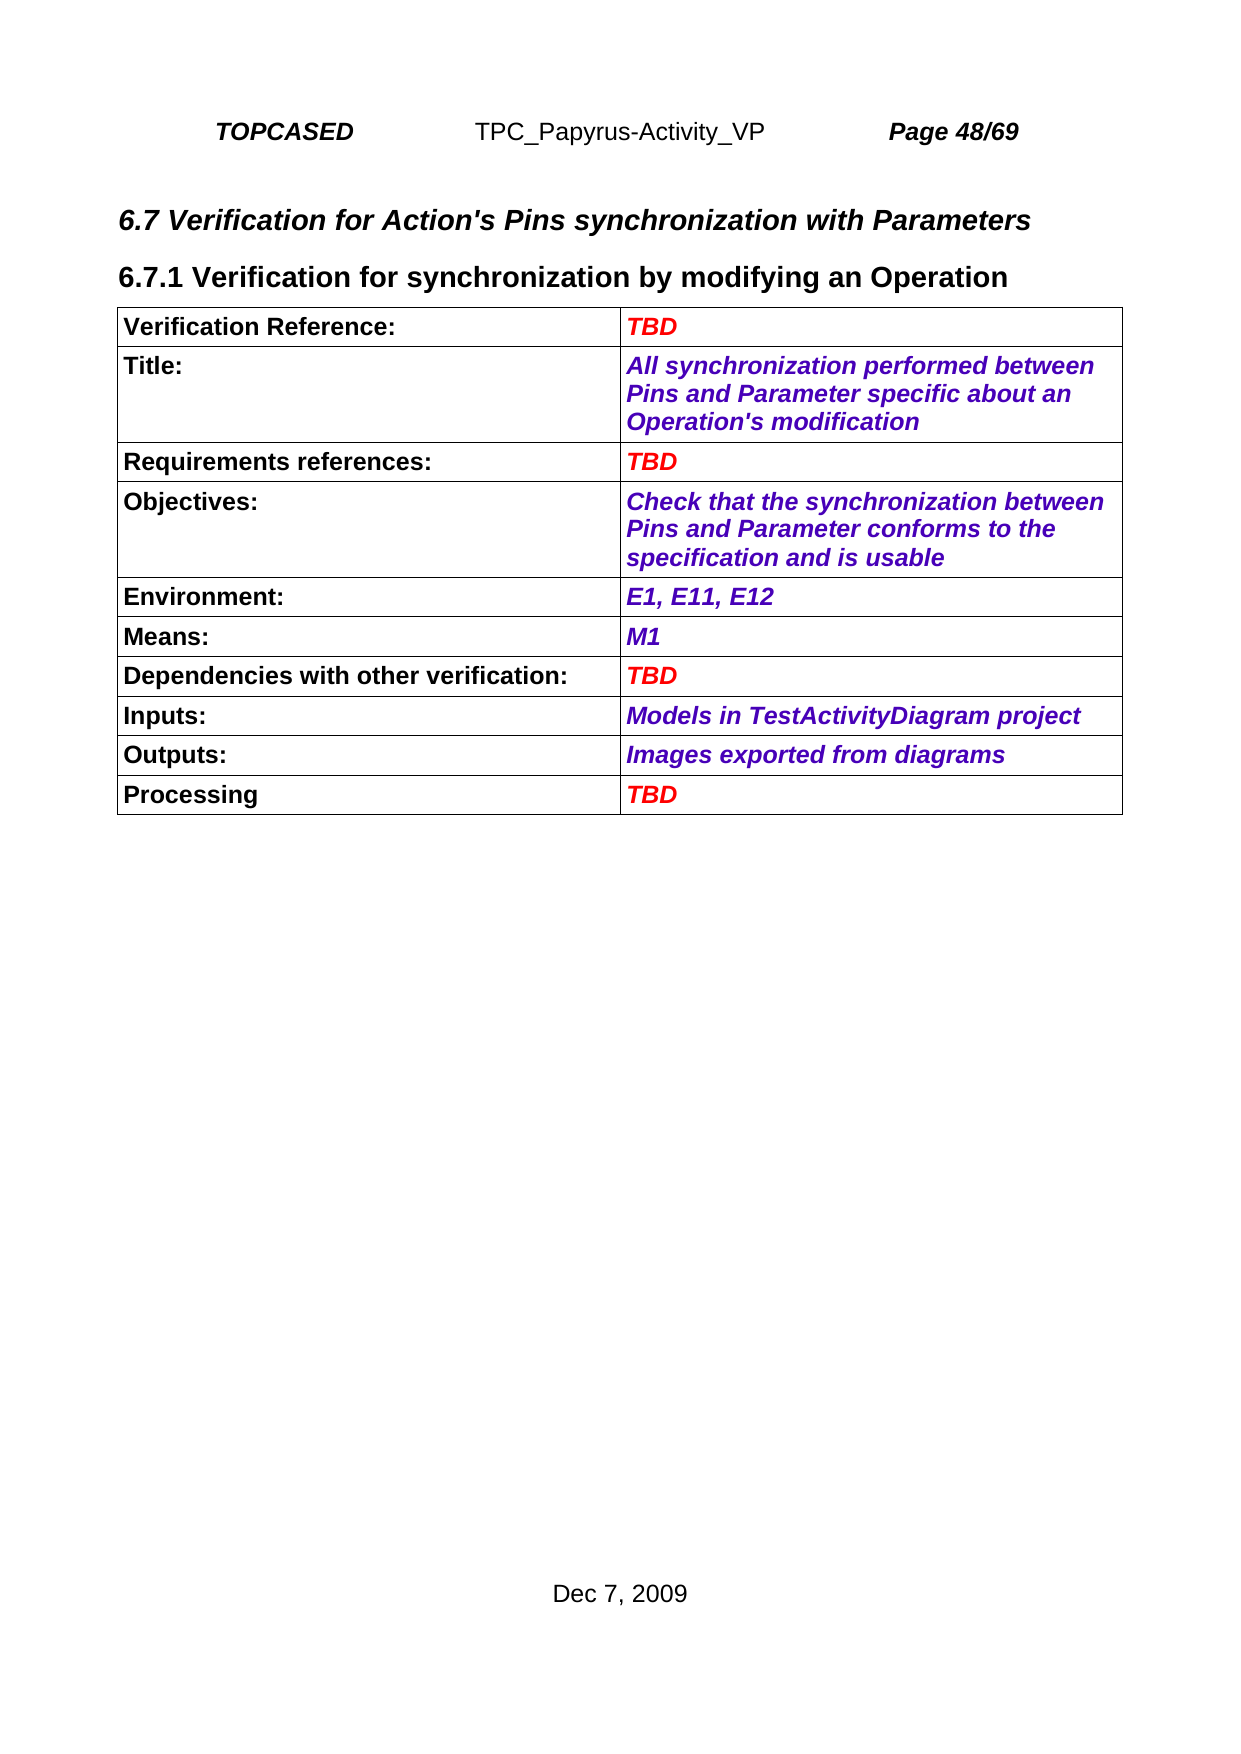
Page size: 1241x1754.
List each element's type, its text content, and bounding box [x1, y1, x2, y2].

table_header TBD [621, 308, 1122, 346]
table_cell All synchronization performed between Pins and Parameter specific about an Operation's modification [621, 347, 1122, 442]
table_cell E1, E11, E12 [621, 578, 1122, 616]
table_cell Dependencies with other verification: [118, 657, 620, 696]
table_cell Requirements references: [118, 443, 620, 481]
table_cell Processing [118, 776, 620, 814]
table_cell Outputs: [118, 736, 620, 775]
table_cell TBD [621, 443, 1122, 481]
table_cell Means: [118, 617, 620, 656]
table_cell TBD [621, 657, 1122, 696]
subtitle Verification for synchronization by modifying an Operation [118, 261, 1122, 294]
table_cell Objectives: [118, 482, 620, 577]
table_cell Models in TestActivityDiagram project [621, 697, 1122, 735]
table_cell Title: [118, 347, 620, 442]
table_cell Check that the synchronization between Pins and Parameter conforms to the specification and is usable [621, 482, 1122, 577]
table_cell M1 [621, 617, 1122, 656]
table_cell Images exported from diagrams [621, 736, 1122, 775]
subtitle Verification for Action's Pins synchronization with Parameters [118, 204, 1122, 236]
table_cell TBD [621, 776, 1122, 814]
table_cell Environment: [118, 578, 620, 616]
table_header Verification Reference: [118, 308, 620, 346]
table_cell Inputs: [118, 697, 620, 735]
